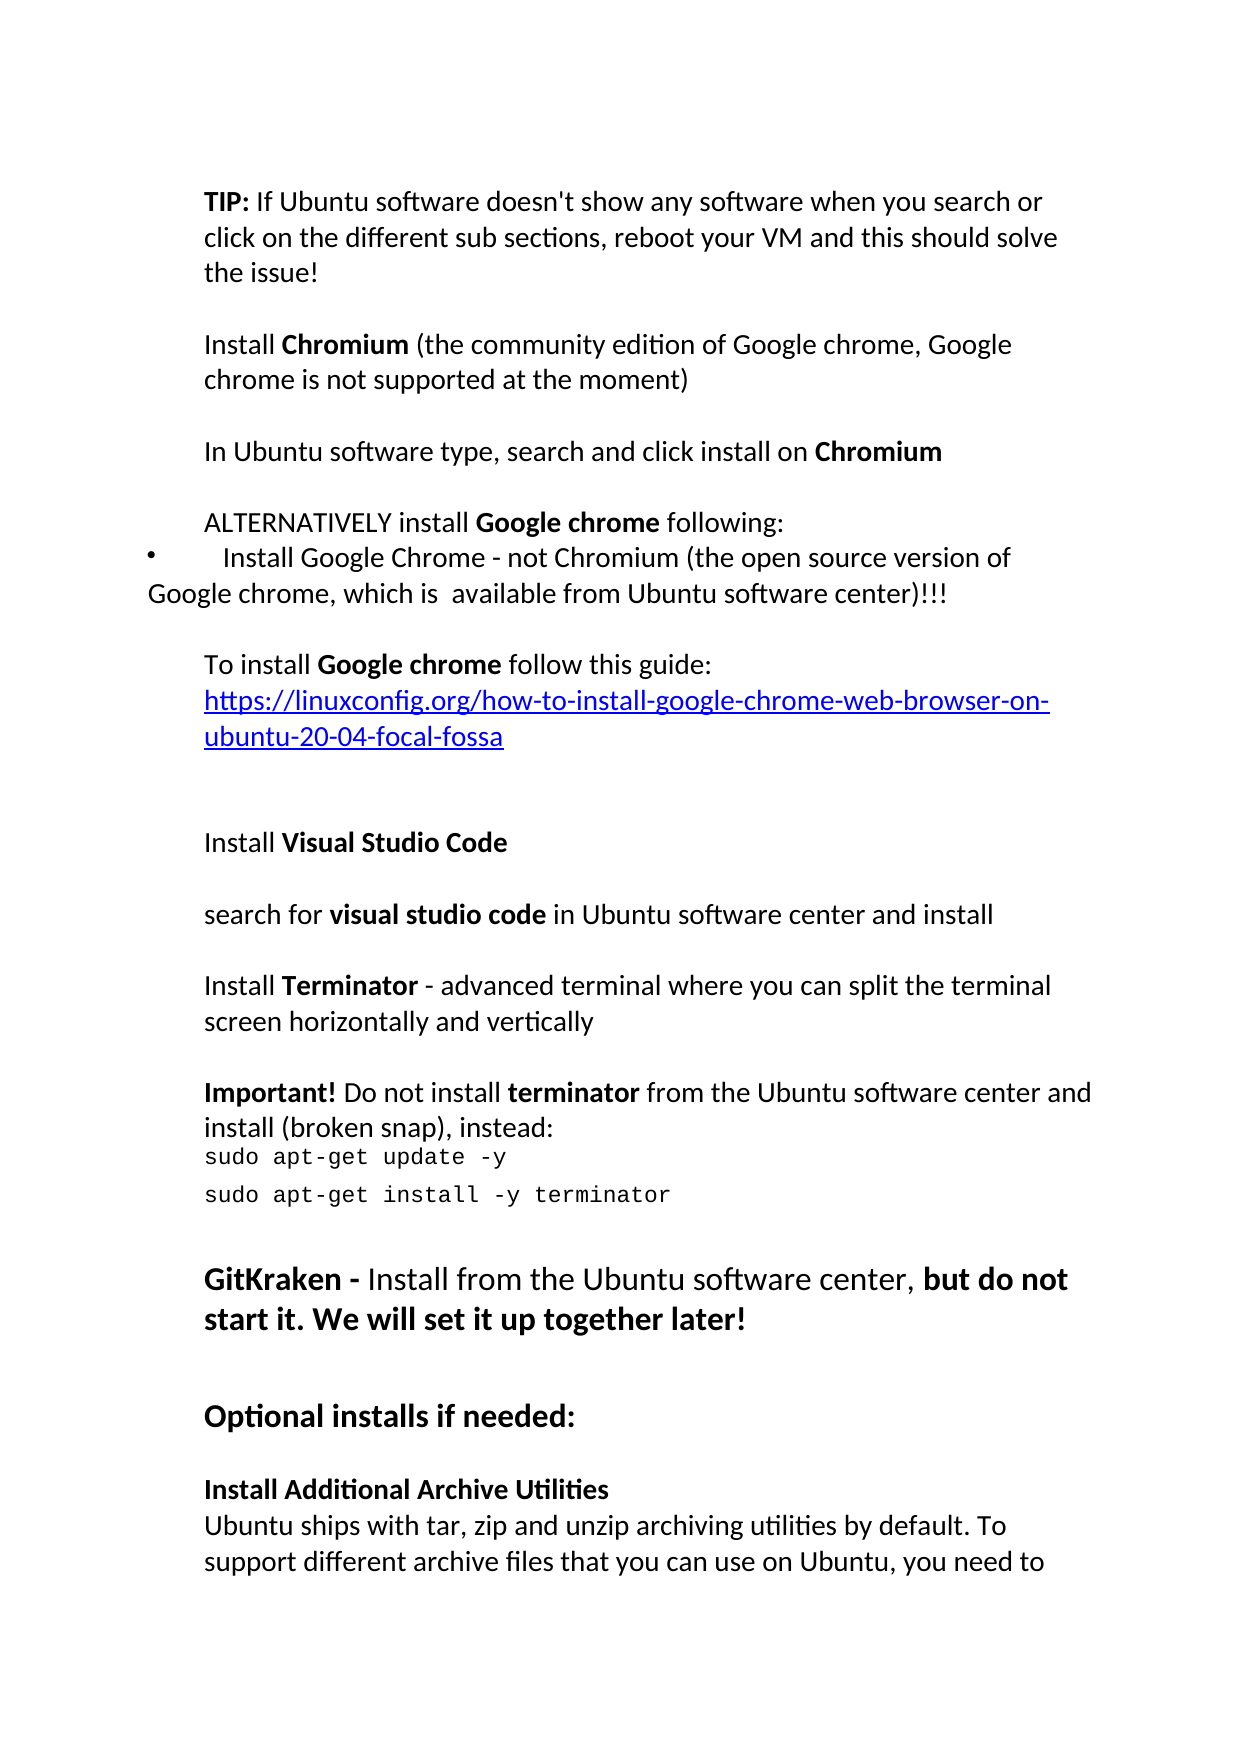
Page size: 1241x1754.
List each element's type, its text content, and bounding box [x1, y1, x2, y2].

text sudo apt-get install -y terminator [148, 1183, 1093, 1209]
text search for visual studio code in Ubuntu software center and install [204, 896, 1093, 931]
text https://linuxconfig.org/how-to-install-google-chrome-web-browser-on-ubuntu-20-04-focal-fossa [204, 682, 1093, 753]
text Install Additional Archive Utilities [204, 1471, 1093, 1507]
text Optional installs if needed: [204, 1395, 1093, 1436]
text To install Google chrome follow this guide: [204, 646, 1093, 682]
text GitKraken - Install from the Ubuntu software center, but do not start it. We will set it up together later! [204, 1258, 1093, 1339]
text ALTERNATIVELY install Google chrome following: [204, 504, 1093, 539]
text Install Chromium (the community edition of Google chrome, Google chrome is not supported at the moment) [204, 326, 1093, 397]
text Important! Do not install terminator from the Ubuntu software center and install (broken snap), instead: [204, 1074, 1093, 1145]
text Ubuntu ships with tar, zip and unzip archiving utilities by default. To support different archive files that you can use on Ubuntu, you need to [204, 1507, 1093, 1578]
list Install Google Chrome - not Chromium (the open source version of Google chrome, which is available from Ubuntu software center)!!! [148, 539, 1093, 611]
text In Ubuntu software type, search and click install on Chromium [204, 433, 1093, 468]
text Install Visual Studio Code [204, 824, 1093, 860]
text TIP: If Ubuntu software doesn't show any software when you search or click on the different sub sections, reboot your VM and this should solve the issue! [204, 183, 1093, 290]
text Install Terminator - advanced terminal where you can split the terminal screen horizontally and vertically [204, 967, 1093, 1038]
text sudo apt-get update -y [148, 1145, 1093, 1171]
